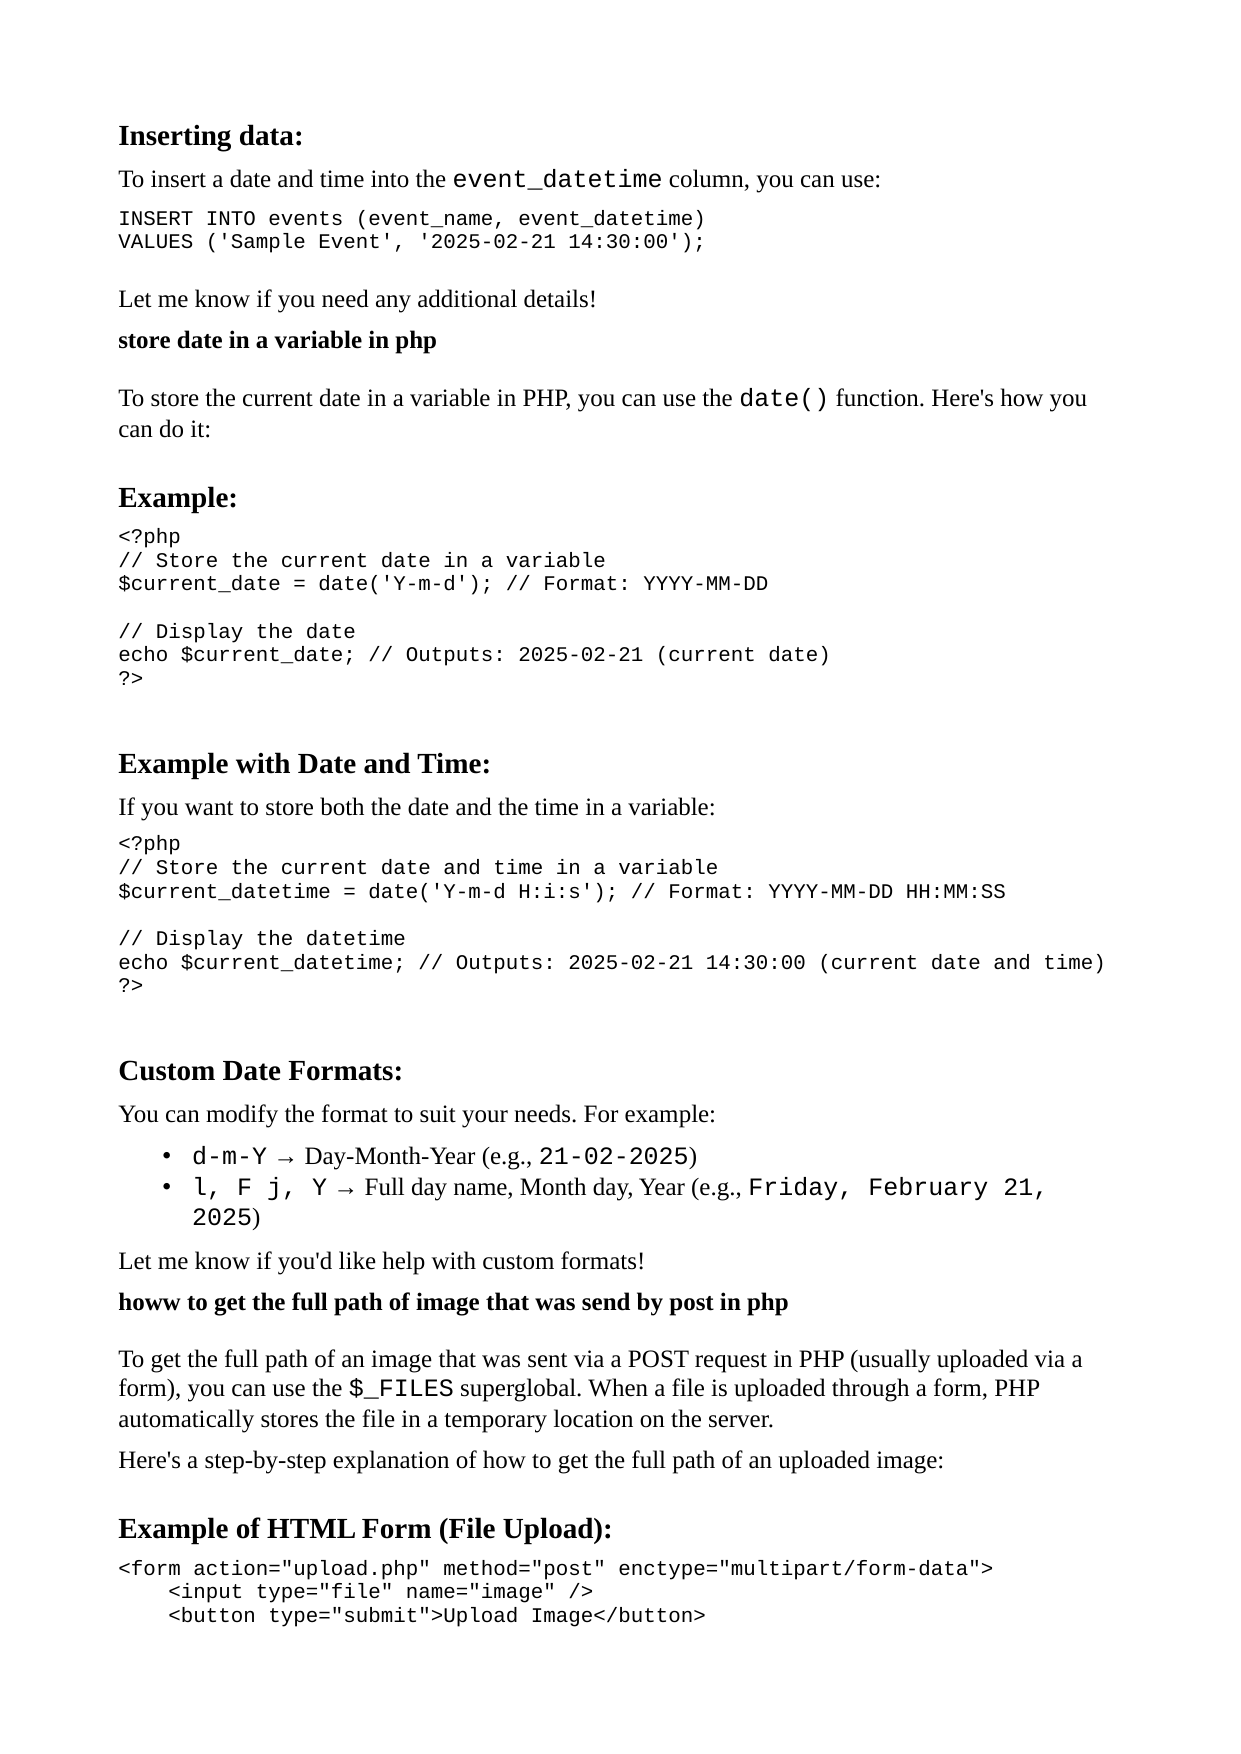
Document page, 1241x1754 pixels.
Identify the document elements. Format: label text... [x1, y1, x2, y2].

text $current_date = date('Y-m-d'); // Format: YYYY-MM-DD [118, 573, 1122, 597]
text // Store the current date in a variable [118, 550, 1122, 573]
text <form action="upload.php" method="post" enctype="multipart/form-data"> [118, 1558, 1122, 1581]
text echo $current_datetime; // Outputs: 2025-02-21 14:30:00 (current date and time) [118, 952, 1122, 975]
text <input type="file" name="image" /> [118, 1581, 1122, 1605]
text // Display the datetime [118, 928, 1122, 952]
subtitle Example of HTML Form (File Upload): [118, 1512, 1122, 1545]
text VALUES ('Sample Event', '2025-02-21 14:30:00'); [118, 231, 1122, 255]
text INSERT INTO events (event_name, event_datetime) [118, 207, 1122, 231]
text // Display the date [118, 621, 1122, 644]
text If you want to store both the date and the time in a variable: [118, 792, 1122, 821]
subtitle Custom Date Formats: [118, 1053, 1122, 1087]
text Let me know if you need any additional details! [118, 284, 1122, 313]
text To store the current date in a variable in PHP, you can use the date() function. Here's how you can do it: [118, 383, 1122, 443]
text Let me know if you'd like help with custom formats! [118, 1246, 1122, 1274]
list d-m-Y → Day-Month-Year (e.g., 21-02-2025) [162, 1141, 1122, 1172]
text // Store the current date and time in a variable [118, 857, 1122, 881]
list l, F j, Y → Full day name, Month day, Year (e.g., Friday, February 21, 2025) [162, 1172, 1122, 1233]
text Here's a step-by-step explanation of how to get the full path of an uploaded image: [118, 1445, 1122, 1474]
text <?php [118, 526, 1122, 550]
text To get the full path of an image that was sent via a POST request in PHP (usually uploaded via a form), you can use the $_FILES superglobal. When a file is uploaded through a form, PHP automatically stores the file in a temporary location on the server. [118, 1344, 1122, 1433]
text howw to get the full path of image that was send by post in php [118, 1287, 1122, 1316]
subtitle Example: [118, 480, 1122, 514]
text store date in a variable in php [118, 326, 1122, 354]
subtitle Example with Date and Time: [118, 746, 1122, 780]
text <?php [118, 833, 1122, 857]
text You can modify the format to suit your needs. For example: [118, 1099, 1122, 1128]
text ?> [118, 668, 1122, 692]
text echo $current_date; // Outputs: 2025-02-21 (current date) [118, 644, 1122, 668]
text <button type="submit">Upload Image</button> [118, 1605, 1122, 1628]
text ?> [118, 975, 1122, 999]
text $current_datetime = date('Y-m-d H:i:s'); // Format: YYYY-MM-DD HH:MM:SS [118, 881, 1122, 904]
subtitle Inserting data: [118, 118, 1122, 152]
text To insert a date and time into the event_datetime column, you can use: [118, 164, 1122, 195]
